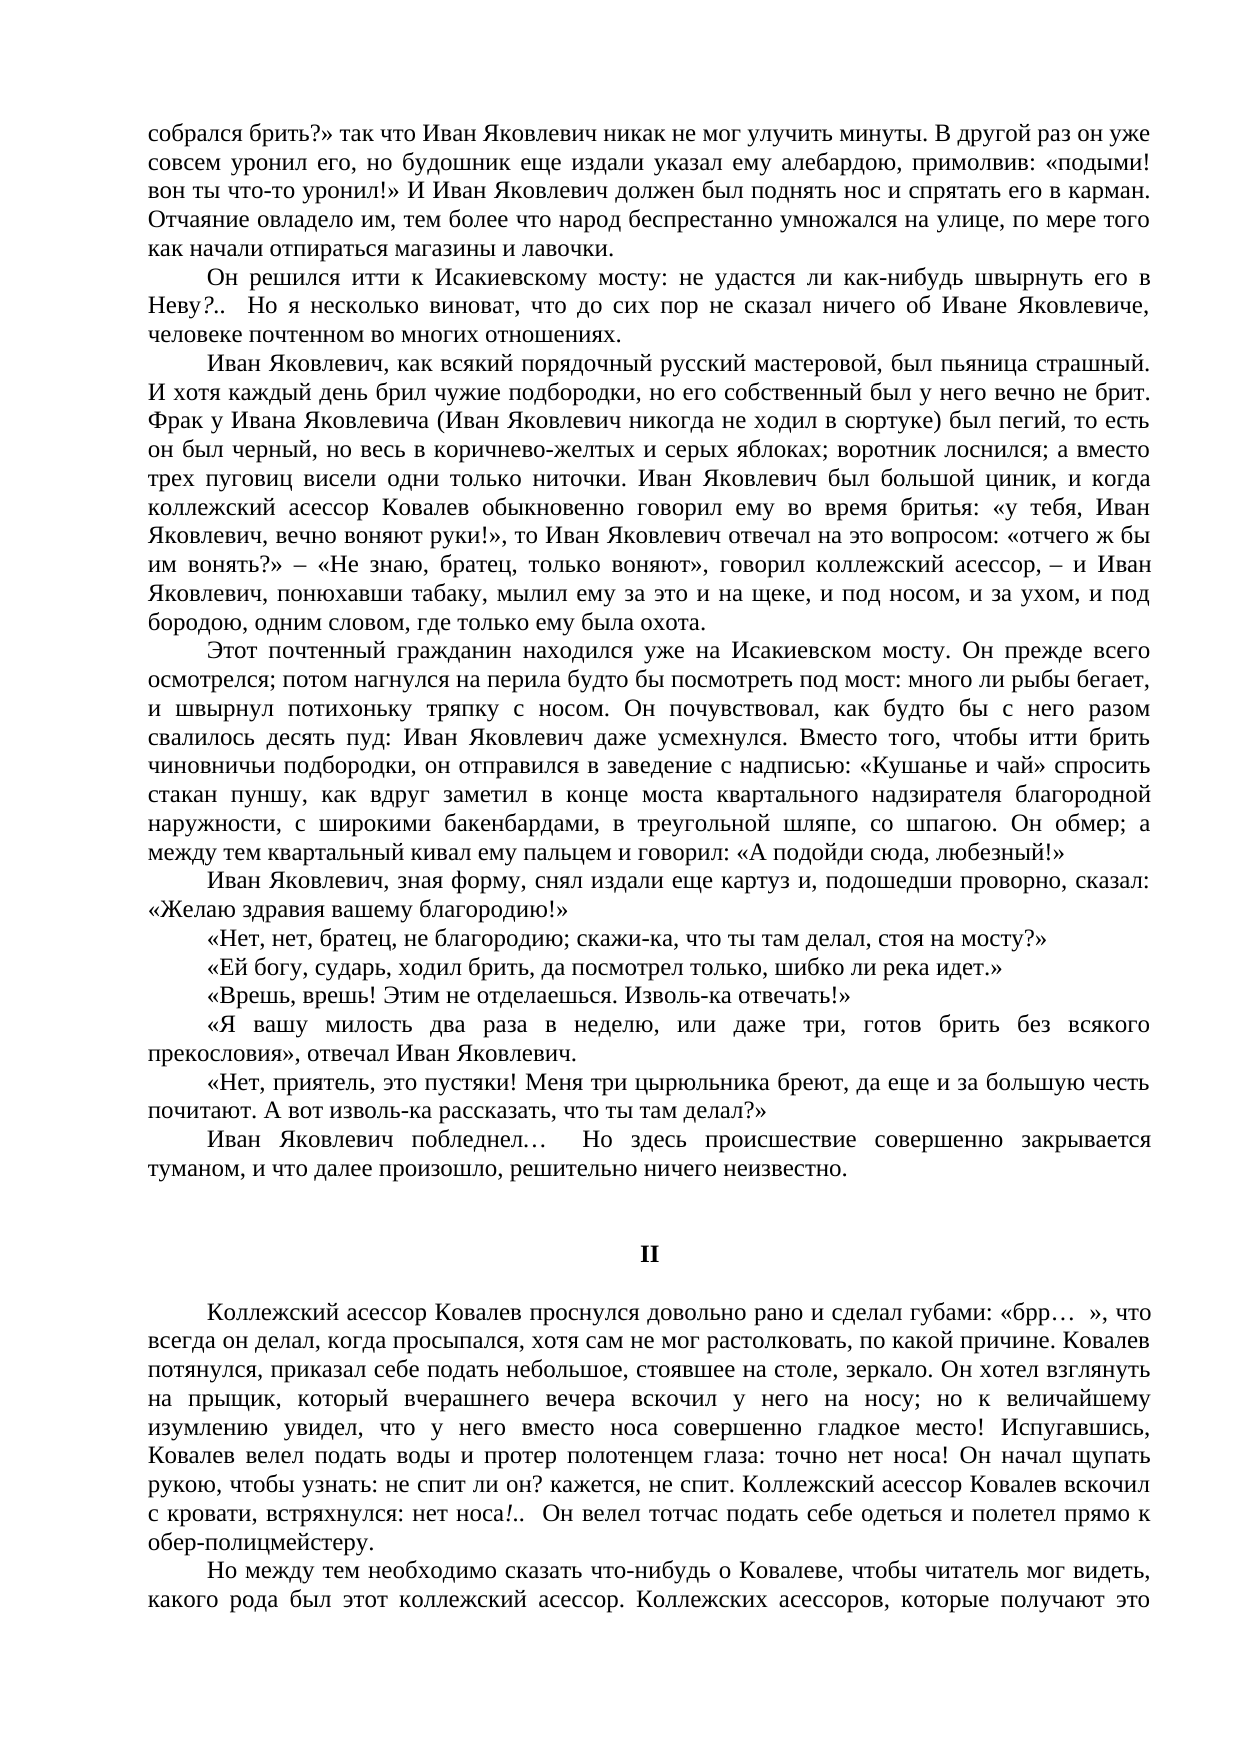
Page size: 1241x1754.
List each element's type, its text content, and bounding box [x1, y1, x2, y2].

text Коллежский асессор Ковалев проснулся довольно рано и сделал губами: «брр… », что всегда он делал, когда просыпался, хотя сам не мог растолковать, по какой причине. Ковалев потянулся, приказал себе подать небольшое, стоявшее на столе, зеркало. Он хотел взглянуть на прыщик, который вчерашнего вечера вскочил у него на носу; но к величайшему изумлению увидел, что у него вместо носа совершенно гладкое место! Испугавшись, Ковалев велел подать воды и протер полотенцем глаза: точно нет носа! Он начал щупать рукою, чтобы узнать: не спит ли он? кажется, не спит. Коллежский асессор Ковалев вскочил с кровати, встряхнулся: нет носа!.. Он велел тотчас подать себе одеться и полетел прямо к обер-полицмейстеру. [148, 1297, 1152, 1556]
text Но между тем необходимо сказать что-нибудь о Ковалеве, чтобы читатель мог видеть, какого рода был этот коллежский асессор. Коллежских асессоров, которые получают это [148, 1556, 1152, 1613]
text собрался брить?» так что Иван Яковлевич никак не мог улучить минуты. В другой раз он уже совсем уронил его, но будошник еще издали указал ему алебардою, примолвив: «подыми! вон ты что-то уронил!» И Иван Яковлевич должен был поднять нос и спрятать его в карман. Отчаяние овладело им, тем более что народ беспрестанно умножался на улице, по мере того как начали отпираться магазины и лавочки. [148, 118, 1152, 262]
text Он решился итти к Исакиевскому мосту: не удастся ли как-нибудь швырнуть его в Неву?.. Но я несколько виноват, что до сих пор не сказал ничего об Иване Яковлевиче, человеке почтенном во многих отношениях. [148, 262, 1152, 348]
text «Нет, нет, братец, не благородию; скажи-ка, что ты там делал, стоя на мосту?» [148, 923, 1152, 952]
subtitle II [148, 1239, 1152, 1268]
text «Ей богу, сударь, ходил брить, да посмотрел только, шибко ли река идет.» [148, 952, 1152, 981]
text Иван Яковлевич, зная форму, снял издали еще картуз и, подошедши проворно, сказал: «Желаю здравия вашему благородию!» [148, 866, 1152, 923]
text Иван Яковлевич, как всякий порядочный русский мастеровой, был пьяница страшный. И хотя каждый день брил чужие подбородки, но его собственный был у него вечно не брит. Фрак у Ивана Яковлевича (Иван Яковлевич никогда не ходил в сюртуке) был пегий, то есть он был черный, но весь в коричнево-желтых и серых яблоках; воротник лоснился; а вместо трех пуговиц висели одни только ниточки. Иван Яковлевич был большой циник, и когда коллежский асессор Ковалев обыкновенно говорил ему во время бритья: «у тебя, Иван Яковлевич, вечно воняют руки!», то Иван Яковлевич отвечал на это вопросом: «отчего ж бы им вонять?» – «Не знаю, братец, только воняют», говорил коллежский асессор, – и Иван Яковлевич, понюхавши табаку, мылил ему за это и на щеке, и под носом, и за ухом, и под бородою, одним словом, где только ему была охота. [148, 348, 1152, 636]
text Этот почтенный гражданин находился уже на Исакиевском мосту. Он прежде всего осмотрелся; потом нагнулся на перила будто бы посмотреть под мост: много ли рыбы бегает, и швырнул потихоньку тряпку с носом. Он почувствовал, как будто бы с него разом свалилось десять пуд: Иван Яковлевич даже усмехнулся. Вместо того, чтобы итти брить чиновничьи подбородки, он отправился в заведение с надписью: «Кушанье и чай» спросить стакан пуншу, как вдруг заметил в конце моста квартального надзирателя благородной наружности, с широкими бакенбардами, в треугольной шляпе, со шпагою. Он обмер; а между тем квартальный кивал ему пальцем и говорил: «А подойди сюда, любезный!» [148, 636, 1152, 866]
text Иван Яковлевич побледнел… Но здесь происшествие совершенно закрывается туманом, и что далее произошло, решительно ничего неизвестно. [148, 1124, 1152, 1182]
text «Нет, приятель, это пустяки! Меня три цырюльника бреют, да еще и за большую честь почитают. А вот изволь-ка рассказать, что ты там делал?» [148, 1067, 1152, 1124]
text «Врешь, врешь! Этим не отделаешься. Изволь-ка отвечать!» [148, 981, 1152, 1009]
text «Я вашу милость два раза в неделю, или даже три, готов брить без всякого прекословия», отвечал Иван Яковлевич. [148, 1009, 1152, 1067]
